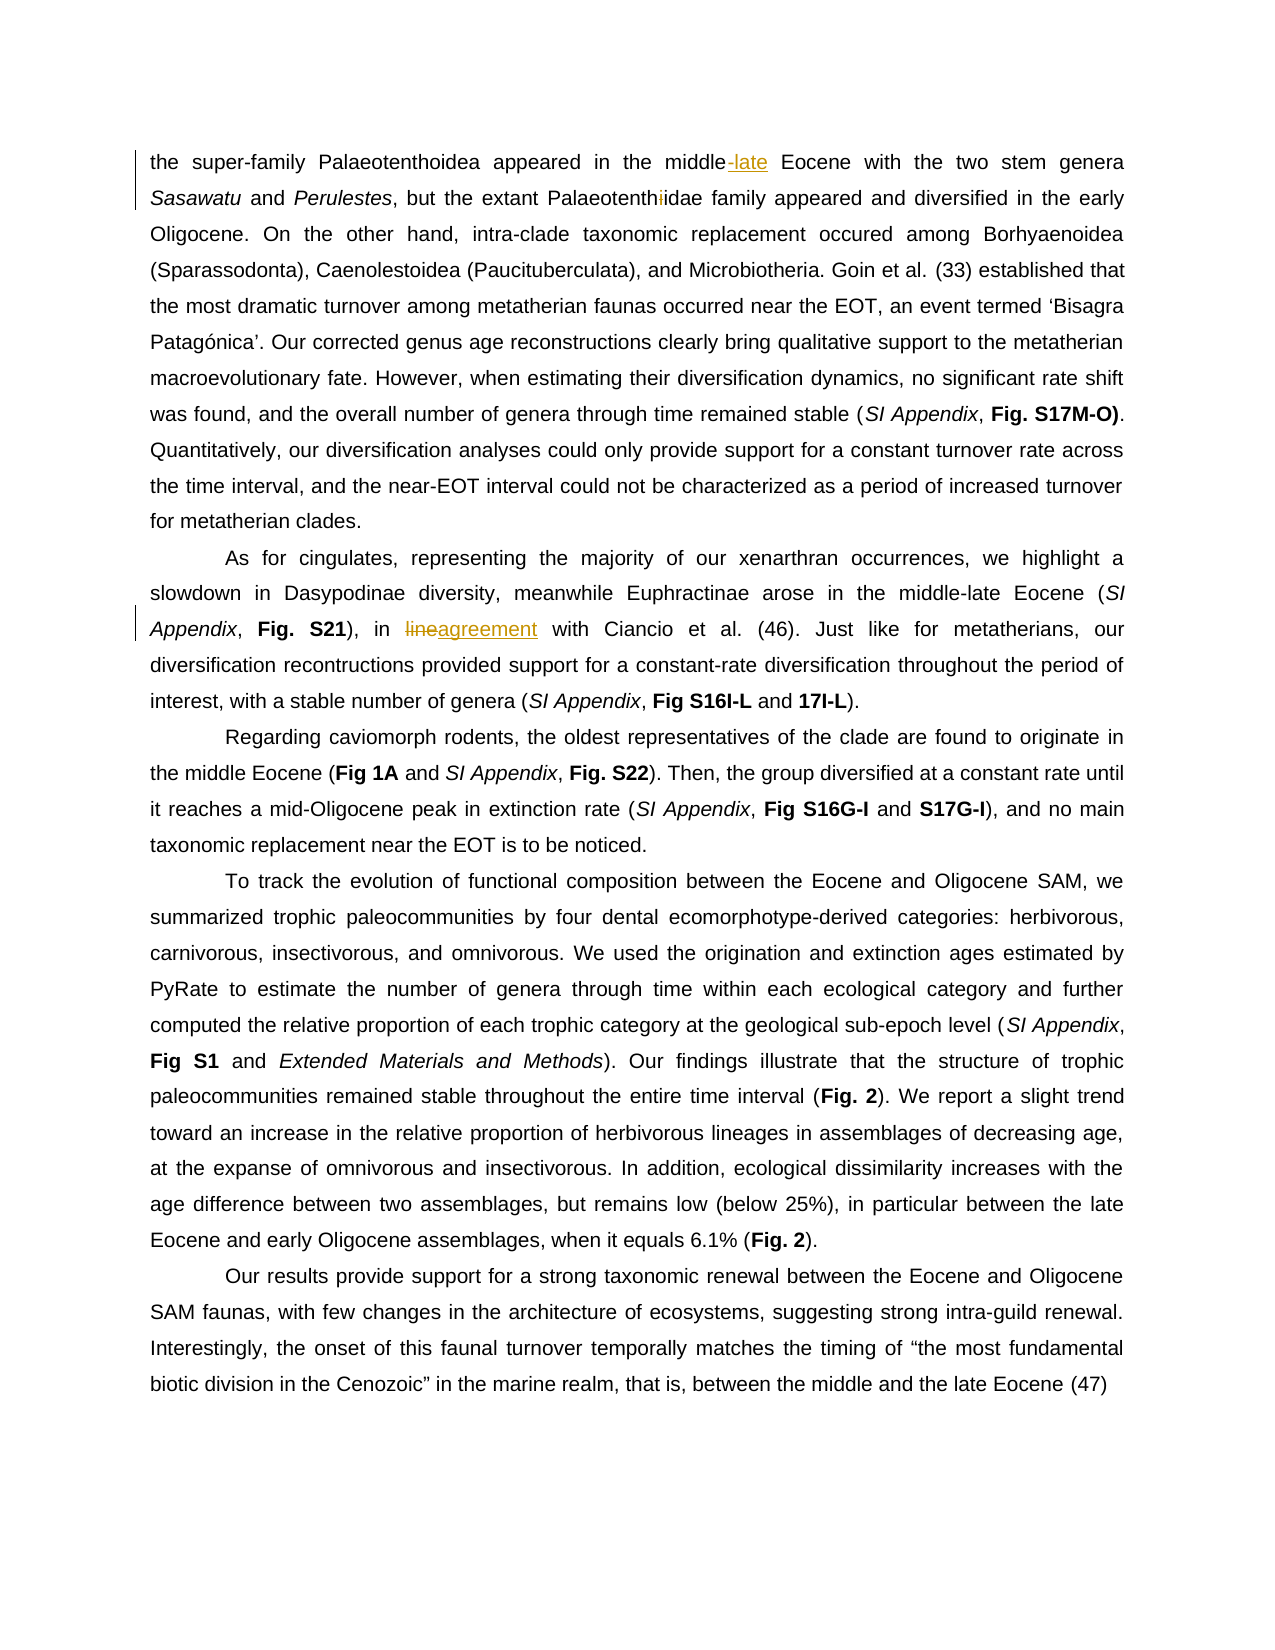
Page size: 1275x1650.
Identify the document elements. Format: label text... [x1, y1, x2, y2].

text To track the evolution of functional composition between the Eocene and Oligocene SAM, we summarized trophic paleocommunities by four dental ecomorphotype-derived categories: herbivorous, carnivorous, insectivorous, and omnivorous. We used the origination and extinction ages estimated by PyRate to estimate the number of genera through time within each ecological category and further computed the relative proportion of each trophic category at the geological sub-epoch level (SI Appendix, Fig S1 and Extended Materials and Methods). Our findings illustrate that the structure of trophic paleocommunities remained stable throughout the entire time interval (Fig. 2). We report a slight trend toward an increase in the relative proportion of herbivorous lineages in assemblages of decreasing age, at the expanse of omnivorous and insectivorous. In addition, ecological dissimilarity increases with the age difference between two assemblages, but remains low (below 25%), in particular between the late Eocene and early Oligocene assemblages, when it equals 6.1% (Fig. 2). [150, 869, 1125, 1252]
text the super-family Palaeotenthoidea appeared in the middle-late Eocene with the two stem genera Sasawatu and Perulestes, but the extant Palaeotenthidae family appeared and diversified in the early Oligocene. On the other hand, intra-clade taxonomic replacement occured among Borhyaenoidea (Sparassodonta), Caenolestoidea (Paucituberculata), and Microbiotheria. Goin et al. (33) established that the most dramatic turnover among metatherian faunas occurred near the EOT, an event termed ‘Bisagra Patagónica’. Our corrected genus age reconstructions clearly bring qualitative support to the metatherian macroevolutionary fate. However, when estimating their diversification dynamics, no significant rate shift was found, and the overall number of genera through time remained stable (SI Appendix, Fig. S17M-O). Quantitatively, our diversification analyses could only provide support for a constant turnover rate across the time interval, and the near-EOT interval could not be characterized as a period of increased turnover for metatherian clades. [150, 150, 1125, 533]
text As for cingulates, representing the majority of our xenarthran occurrences, we highlight a slowdown in Dasypodinae diversity, meanwhile Euphractinae arose in the middle-late Eocene (SI Appendix, Fig. S21), in agreement with Ciancio et al. (46). Just like for metatherians, our diversification recontructions provided support for a constant-rate diversification throughout the period of interest, with a stable number of genera (SI Appendix, Fig S16I-L and 17I-L). [150, 545, 1125, 713]
text Our results provide support for a strong taxonomic renewal between the Eocene and Oligocene SAM faunas, with few changes in the architecture of ecosystems, suggesting strong intra-guild renewal. Interestingly, the onset of this faunal turnover temporally matches the timing of “the most fundamental biotic division in the Cenozoic” in the marine realm, that is, between the middle and the late Eocene (47) [150, 1264, 1125, 1396]
text Regarding caviomorph rodents, the oldest representatives of the clade are found to originate in the middle Eocene (Fig 1A and SI Appendix, Fig. S22). Then, the group diversified at a constant rate until it reaches a mid-Oligocene peak in extinction rate (SI Appendix, Fig S16G-I and S17G-I), and no main taxonomic replacement near the EOT is to be noticed. [150, 725, 1125, 857]
